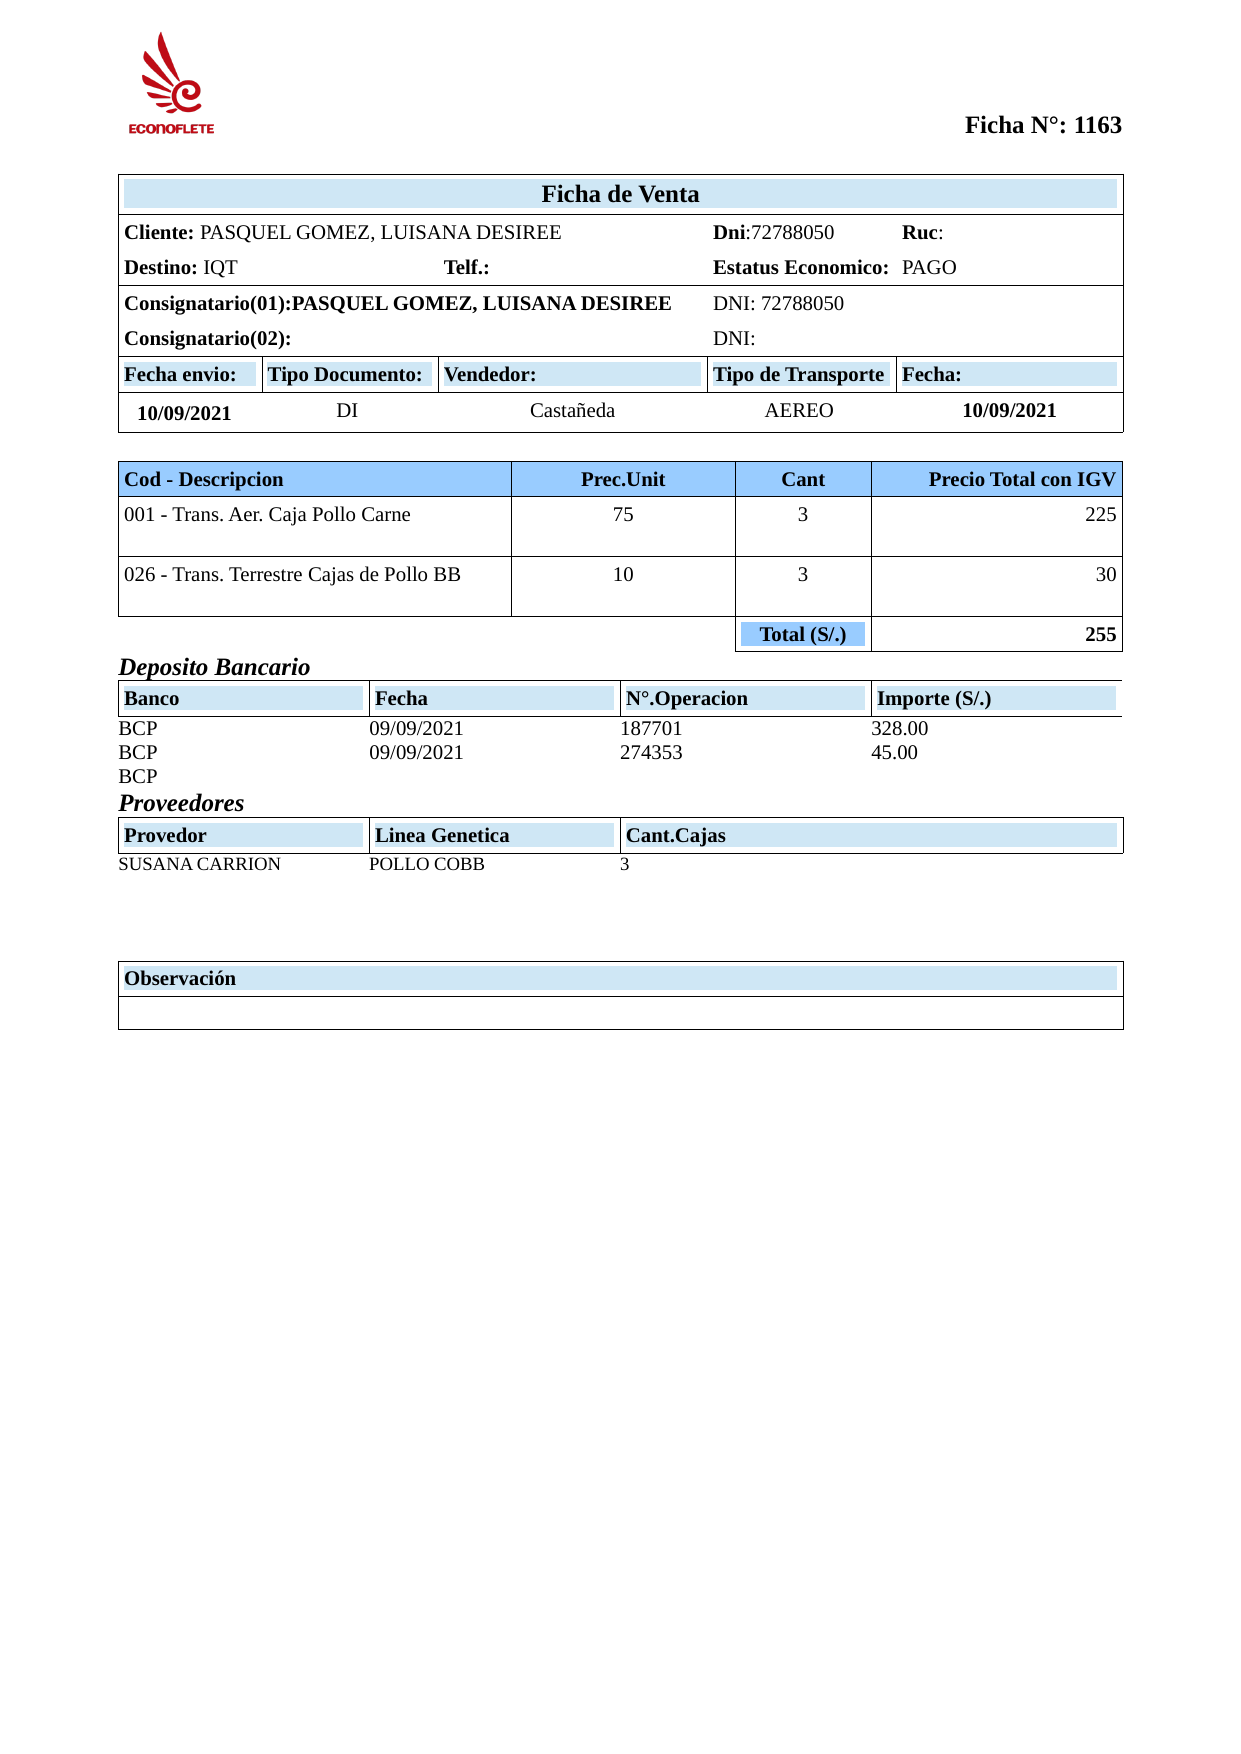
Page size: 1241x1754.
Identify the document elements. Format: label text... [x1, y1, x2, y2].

table_cell Telf.: [438, 249, 707, 285]
table_cell Tipo de Transporte [708, 357, 896, 392]
table_header Provedor [119, 818, 369, 853]
table_cell 10/09/2021 [896, 393, 1123, 432]
table_header Linea Genetica [370, 818, 620, 853]
table_header N°.Operacion [621, 681, 871, 716]
picture [118, 31, 225, 134]
table_cell [369, 939, 620, 961]
table_cell [620, 918, 1123, 939]
table_cell 45.00 [871, 740, 1122, 764]
table_cell [369, 896, 620, 917]
table_cell 187701 [620, 717, 871, 740]
table_cell 255 [872, 617, 1122, 651]
table_header Fecha [370, 681, 620, 716]
table_cell 001 - Trans. Aer. Caja Pollo Carne [119, 497, 511, 556]
table_cell BCP [118, 717, 369, 740]
table_cell AEREO [707, 393, 896, 432]
table_header Observación [119, 962, 1123, 996]
table_cell 026 - Trans. Terrestre Cajas de Pollo BB [119, 557, 511, 616]
table_cell Estatus Economico: [707, 249, 896, 285]
table_cell Fecha envio: [119, 357, 262, 392]
table_cell [871, 764, 1122, 788]
table_cell [369, 764, 620, 788]
table_cell Consignatario(02): [119, 321, 707, 356]
table_cell Vendedor: [439, 357, 707, 392]
table_cell PAGO [896, 249, 1123, 285]
table_cell Total (S/.) [736, 617, 871, 651]
table_cell [620, 764, 871, 788]
table_cell [620, 939, 1123, 961]
table_cell Fecha: [897, 357, 1123, 392]
table_cell 09/09/2021 [369, 740, 620, 764]
table_cell [118, 896, 369, 917]
table_cell Ruc: [896, 215, 1123, 249]
table_cell Dni:72788050 [707, 215, 896, 249]
table_cell 10 [512, 557, 735, 616]
table_cell POLLO COBB [369, 854, 620, 874]
table_cell DI [262, 393, 438, 432]
text Proveedores [118, 788, 1122, 817]
table_header Precio Total con IGV [872, 462, 1122, 496]
table_cell Castañeda [438, 393, 707, 432]
table_cell [118, 874, 369, 896]
table_cell Consignatario(01):PASQUEL GOMEZ, LUISANA DESIREE [119, 286, 707, 321]
table_cell [118, 617, 511, 651]
table_cell 09/09/2021 [369, 717, 620, 740]
table_header Banco [119, 681, 369, 716]
table_cell BCP [118, 764, 369, 788]
table_header Importe (S/.) [872, 681, 1122, 716]
table_cell [118, 918, 369, 939]
table_cell 225 [872, 497, 1122, 556]
text Deposito Bancario [118, 652, 1122, 680]
table_header Ficha de Venta [119, 175, 1123, 214]
table_cell 3 [620, 854, 1123, 874]
table_cell [511, 617, 735, 651]
table_cell [118, 939, 369, 961]
table_cell [620, 874, 1123, 896]
table_cell [369, 874, 620, 896]
table_cell BCP [118, 740, 369, 764]
table_header Prec.Unit [512, 462, 735, 496]
table_cell 30 [872, 557, 1122, 616]
table_header Cod - Descripcion [119, 462, 511, 496]
table_cell DNI: 72788050 [707, 286, 1123, 321]
table_cell 10/09/2021 [119, 393, 262, 432]
table_header Cant.Cajas [621, 818, 1123, 853]
table_cell Destino: IQT [119, 249, 438, 285]
table_cell Tipo Documento: [263, 357, 438, 392]
table_cell 3 [736, 497, 871, 556]
table_cell 3 [736, 557, 871, 616]
table_cell Cliente: PASQUEL GOMEZ, LUISANA DESIREE [119, 215, 707, 249]
table_cell 328.00 [871, 717, 1122, 740]
table_header Cant [736, 462, 871, 496]
table_cell SUSANA CARRION [118, 854, 369, 874]
table_cell 75 [512, 497, 735, 556]
table_cell [369, 918, 620, 939]
table_cell [620, 896, 1123, 917]
table_cell [119, 997, 1123, 1029]
table_cell DNI: [707, 321, 1123, 356]
table_cell 274353 [620, 740, 871, 764]
